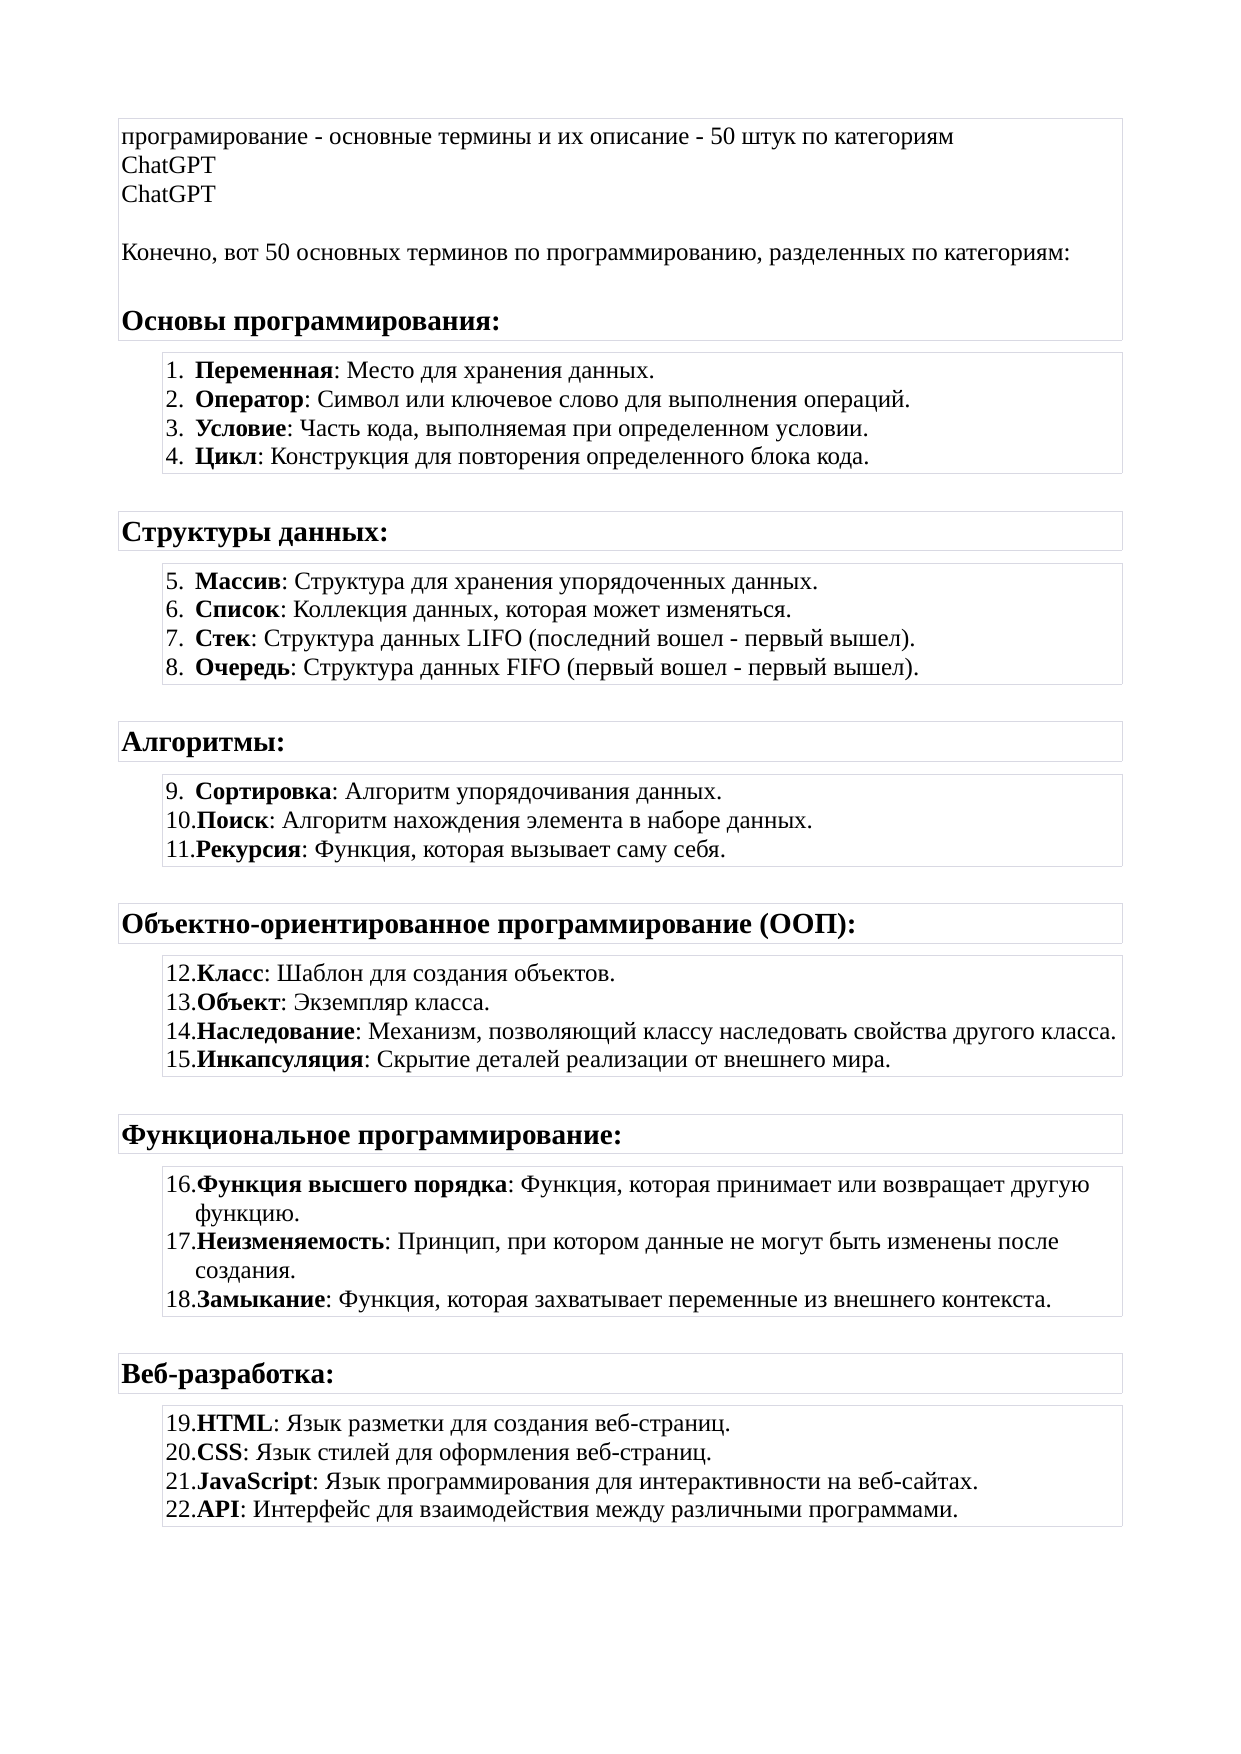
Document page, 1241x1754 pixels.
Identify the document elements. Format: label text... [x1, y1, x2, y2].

list CSS: Язык стилей для оформления веб-страниц. [163, 1434, 1122, 1463]
list Поиск: Алгоритм нахождения элемента в наборе данных. [163, 802, 1122, 831]
text програмирование - основные термины и их описание - 50 штук по категориям [119, 119, 1122, 147]
list Объект: Экземпляр класса. [163, 984, 1122, 1013]
list Список: Коллекция данных, которая может изменяться. [163, 592, 1122, 620]
list Класс: Шаблон для создания объектов. [163, 956, 1122, 984]
subtitle Функциональное программирование: [119, 1115, 1122, 1153]
list Инкапсуляция: Скрытие деталей реализации от внешнего мира. [163, 1042, 1122, 1076]
list Массив: Структура для хранения упорядоченных данных. [163, 564, 1122, 592]
list Условие: Часть кода, выполняемая при определенном условии. [163, 410, 1122, 438]
text ChatGPT [119, 147, 1122, 176]
list Наследование: Механизм, позволяющий классу наследовать свойства другого класса. [163, 1013, 1122, 1042]
list JavaScript: Язык программирования для интерактивности на веб-сайтах. [163, 1463, 1122, 1492]
subtitle Веб-разработка: [119, 1354, 1122, 1393]
list Переменная: Место для хранения данных. [163, 353, 1122, 381]
subtitle Основы программирования: [119, 300, 1122, 340]
list Сортировка: Алгоритм упорядочивания данных. [163, 775, 1122, 802]
text Конечно, вот 50 основных терминов по программированию, разделенных по категориям: [119, 234, 1122, 266]
list Оператор: Символ или ключевое слово для выполнения операций. [163, 381, 1122, 410]
subtitle Объектно-ориентированное программирование (ООП): [119, 904, 1122, 943]
subtitle Алгоритмы: [119, 722, 1122, 761]
list Функция высшего порядка: Функция, которая принимает или возвращает другую функцию. [163, 1167, 1122, 1223]
list Стек: Структура данных LIFO (последний вошел - первый вышел). [163, 620, 1122, 649]
list Неизменяемость: Принцип, при котором данные не могут быть изменены после создания. [163, 1223, 1122, 1281]
list API: Интерфейс для взаимодействия между различными программами. [163, 1492, 1122, 1526]
list Цикл: Конструкция для повторения определенного блока кода. [163, 438, 1122, 473]
list Очередь: Структура данных FIFO (первый вошел - первый вышел). [163, 649, 1122, 684]
list Замыкание: Функция, которая захватывает переменные из внешнего контекста. [163, 1281, 1122, 1316]
list HTML: Язык разметки для создания веб-страниц. [163, 1406, 1122, 1434]
text ChatGPT [119, 176, 1122, 207]
subtitle Структуры данных: [119, 512, 1122, 550]
list Рекурсия: Функция, которая вызывает саму себя. [163, 831, 1122, 866]
